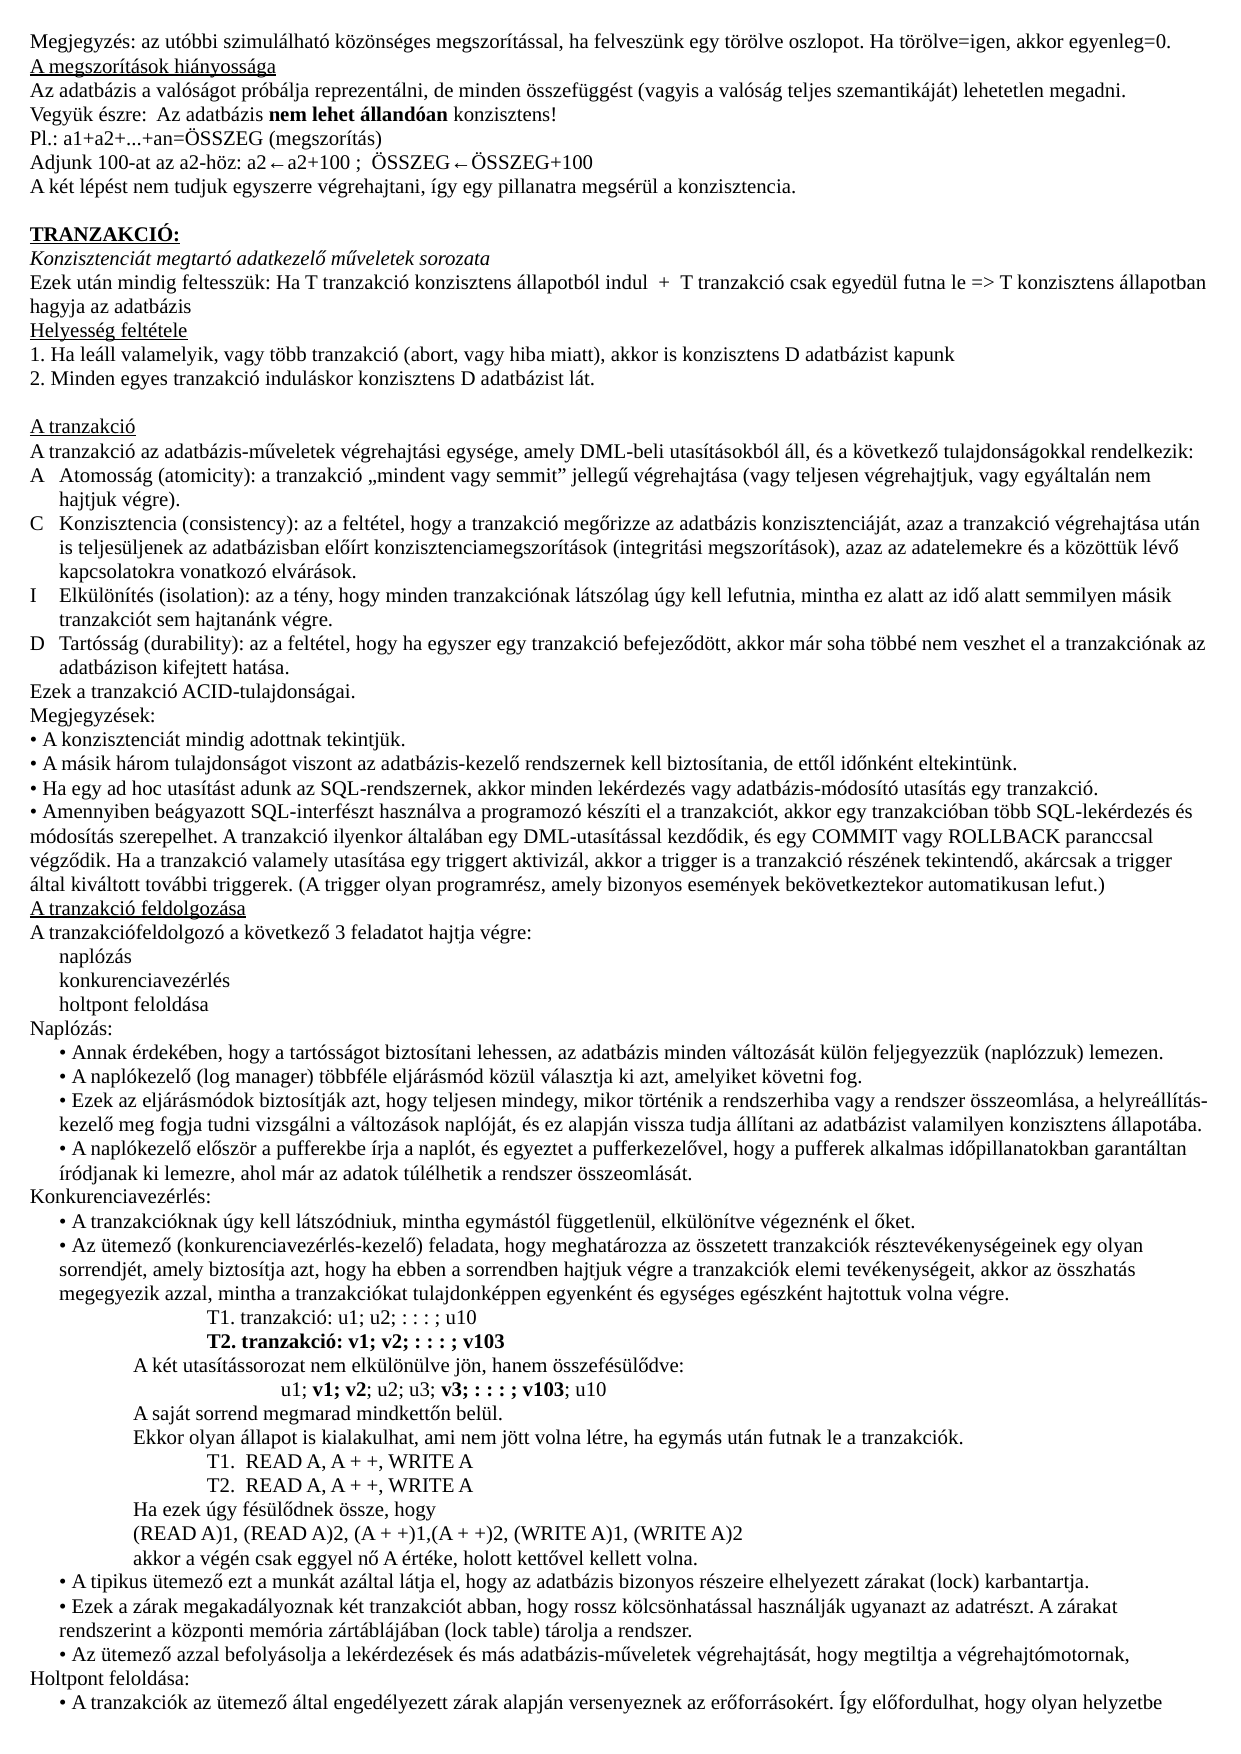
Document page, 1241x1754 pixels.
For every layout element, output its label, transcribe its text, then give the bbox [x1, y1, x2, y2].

text Naplózás: • Annak érdekében, hogy a tartósságot biztosítani lehessen, az adatbázis minden változását külön feljegyezzük (naplózzuk) lemezen. • A naplókezelő (log manager) többféle eljárásmód közül választja ki azt, amelyiket követni fog. • Ezek az eljárásmódok biztosítják azt, hogy teljesen mindegy, mikor történik a rendszerhiba vagy a rendszer összeomlása, a helyreállítás-kezelő meg fogja tudni vizsgálni a változások naplóját, és ez alapján vissza tudja állítani az adatbázist valamilyen konzisztens állapotába. • A naplókezelő először a pufferekbe írja a naplót, és egyeztet a pufferkezelővel, hogy a pufferek alkalmas időpillanatokban garantáltan íródjanak ki lemezre, ahol már az adatok túlélhetik a rendszer összeomlását. [29, 1016, 1211, 1184]
text C Konzisztencia (consistency): az a feltétel, hogy a tranzakció megőrizze az adatbázis konzisztenciáját, azaz a tranzakció végrehajtása után is teljesüljenek az adatbázisban előírt konzisztenciamegszorítások (integritási megszorítások), azaz az adatelemekre és a közöttük lévő kapcsolatokra vonatkozó elvárások. [29, 511, 1211, 583]
text A megszorítások hiányossága [29, 53, 1211, 78]
text 1. Ha leáll valamelyik, vagy több tranzakció (abort, vagy hiba miatt), akkor is konzisztens D adatbázist kapunk [29, 342, 1211, 366]
text Konkurenciavezérlés: • A tranzakcióknak úgy kell látszódniuk, mintha egymástól függetlenül, elkülönítve végeznénk el őket. • Az ütemező (konkurenciavezérlés-kezelő) feladata, hogy meghatározza az összetett tranzakciók résztevékenységeinek egy olyan sorrendjét, amely biztosítja azt, hogy ha ebben a sorrendben hajtjuk végre a tranzakciók elemi tevékenységeit, akkor az összhatás megegyezik azzal, mintha a tranzakciókat tulajdonképpen egyenként és egységes egészként hajtottuk volna végre. T1. tranzakció: u1; u2; : : : ; u10 T2. tranzakció: v1; v2; : : : ; v103 A két utasítássorozat nem elkülönülve jön, hanem összefésülődve: u1; v1; v2; u2; u3; v3; : : : ; v103; u10 A saját sorrend megmarad mindkettőn belül. Ekkor olyan állapot is kialakulhat, ami nem jött volna létre, ha egymás után futnak le a tranzakciók. T1. READ A, A + +, WRITE A T2. READ A, A + +, WRITE A Ha ezek úgy fésülődnek össze, hogy (READ A)1, (READ A)2, (A + +)1,(A + +)2, (WRITE A)1, (WRITE A)2 akkor a végén csak eggyel nő A értéke, holott kettővel kellett volna. • A tipikus ütemező ezt a munkát azáltal látja el, hogy az adatbázis bizonyos részeire elhelyezett zárakat (lock) karbantartja. • Ezek a zárak megakadályoznak két tranzakciót abban, hogy rossz kölcsönhatással használják ugyanazt az adatrészt. A zárakat rendszerint a központi memória zártáblájában (lock table) tárolja a rendszer. • Az ütemező azzal befolyásolja a lekérdezések és más adatbázis-műveletek végrehajtását, hogy megtiltja a végrehajtómotornak, [29, 1184, 1211, 1666]
text Holtpont feloldása: • A tranzakciók az ütemező által engedélyezett zárak alapján versenyeznek az erőforrásokért. Így előfordulhat, hogy olyan helyzetbe [29, 1666, 1211, 1714]
text Helyesség feltétele [29, 318, 1211, 342]
text Pl.: a1+a2+...+an=ÖSSZEG (megszorítás) Adjunk 100-at az a2-höz: a2←a2+100 ; ÖSSZEG←ÖSSZEG+100 A két lépést nem tudjuk egyszerre végrehajtani, így egy pillanatra megsérül a konzisztencia. [29, 126, 1211, 198]
text A tranzakciófeldolgozó a következő 3 feladatot hajtja végre: naplózás konkurenciavezérlés holtpont feloldása [29, 920, 1211, 1016]
text Ezek a tranzakció ACID-tulajdonságai. [29, 679, 1211, 703]
text Konzisztenciát megtartó adatkezelő műveletek sorozata Ezek után mindig feltesszük: Ha T tranzakció konzisztens állapotból indul + T tranzakció csak egyedül futna le => T konzisztens állapotban hagyja az adatbázis [29, 246, 1211, 318]
text A tranzakció [29, 414, 1211, 438]
text A Atomosság (atomicity): a tranzakció „mindent vagy semmit” jellegű végrehajtása (vagy teljesen végrehajtjuk, vagy egyáltalán nem hajtjuk végre). [29, 463, 1211, 511]
text TRANZAKCIÓ: [29, 222, 1211, 246]
text A tranzakció feldolgozása [29, 896, 1211, 920]
text Vegyük észre: Az adatbázis nem lehet állandóan konzisztens! [29, 102, 1211, 126]
text A tranzakció az adatbázis-műveletek végrehajtási egysége, amely DML-beli utasításokból áll, és a következő tulajdonságokkal rendelkezik: [29, 438, 1211, 463]
text D Tartósság (durability): az a feltétel, hogy ha egyszer egy tranzakció befejeződött, akkor már soha többé nem veszhet el a tranzakciónak az adatbázison kifejtett hatása. [29, 631, 1211, 679]
text Megjegyzések: • A konzisztenciát mindig adottnak tekintjük. • A másik három tulajdonságot viszont az adatbázis-kezelő rendszernek kell biztosítania, de ettől időnként eltekintünk. • Ha egy ad hoc utasítást adunk az SQL-rendszernek, akkor minden lekérdezés vagy adatbázis-módosító utasítás egy tranzakció. • Amennyiben beágyazott SQL-interfészt használva a programozó készíti el a tranzakciót, akkor egy tranzakcióban több SQL-lekérdezés és módosítás szerepelhet. A tranzakció ilyenkor általában egy DML-utasítással kezdődik, és egy COMMIT vagy ROLLBACK paranccsal végződik. Ha a tranzakció valamely utasítása egy triggert aktivizál, akkor a trigger is a tranzakció részének tekintendő, akárcsak a trigger által kiváltott további triggerek. (A trigger olyan programrész, amely bizonyos események bekövetkeztekor automatikusan lefut.) [29, 703, 1211, 896]
text I Elkülönítés (isolation): az a tény, hogy minden tranzakciónak látszólag úgy kell lefutnia, mintha ez alatt az idő alatt semmilyen másik tranzakciót sem hajtanánk végre. [29, 583, 1211, 631]
text Megjegyzés: az utóbbi szimulálható közönséges megszorítással, ha felveszünk egy törölve oszlopot. Ha törölve=igen, akkor egyenleg=0. [29, 29, 1211, 53]
text Az adatbázis a valóságot próbálja reprezentálni, de minden összefüggést (vagyis a valóság teljes szemantikáját) lehetetlen megadni. [29, 78, 1211, 102]
text 2. Minden egyes tranzakció induláskor konzisztens D adatbázist lát. [29, 366, 1211, 390]
